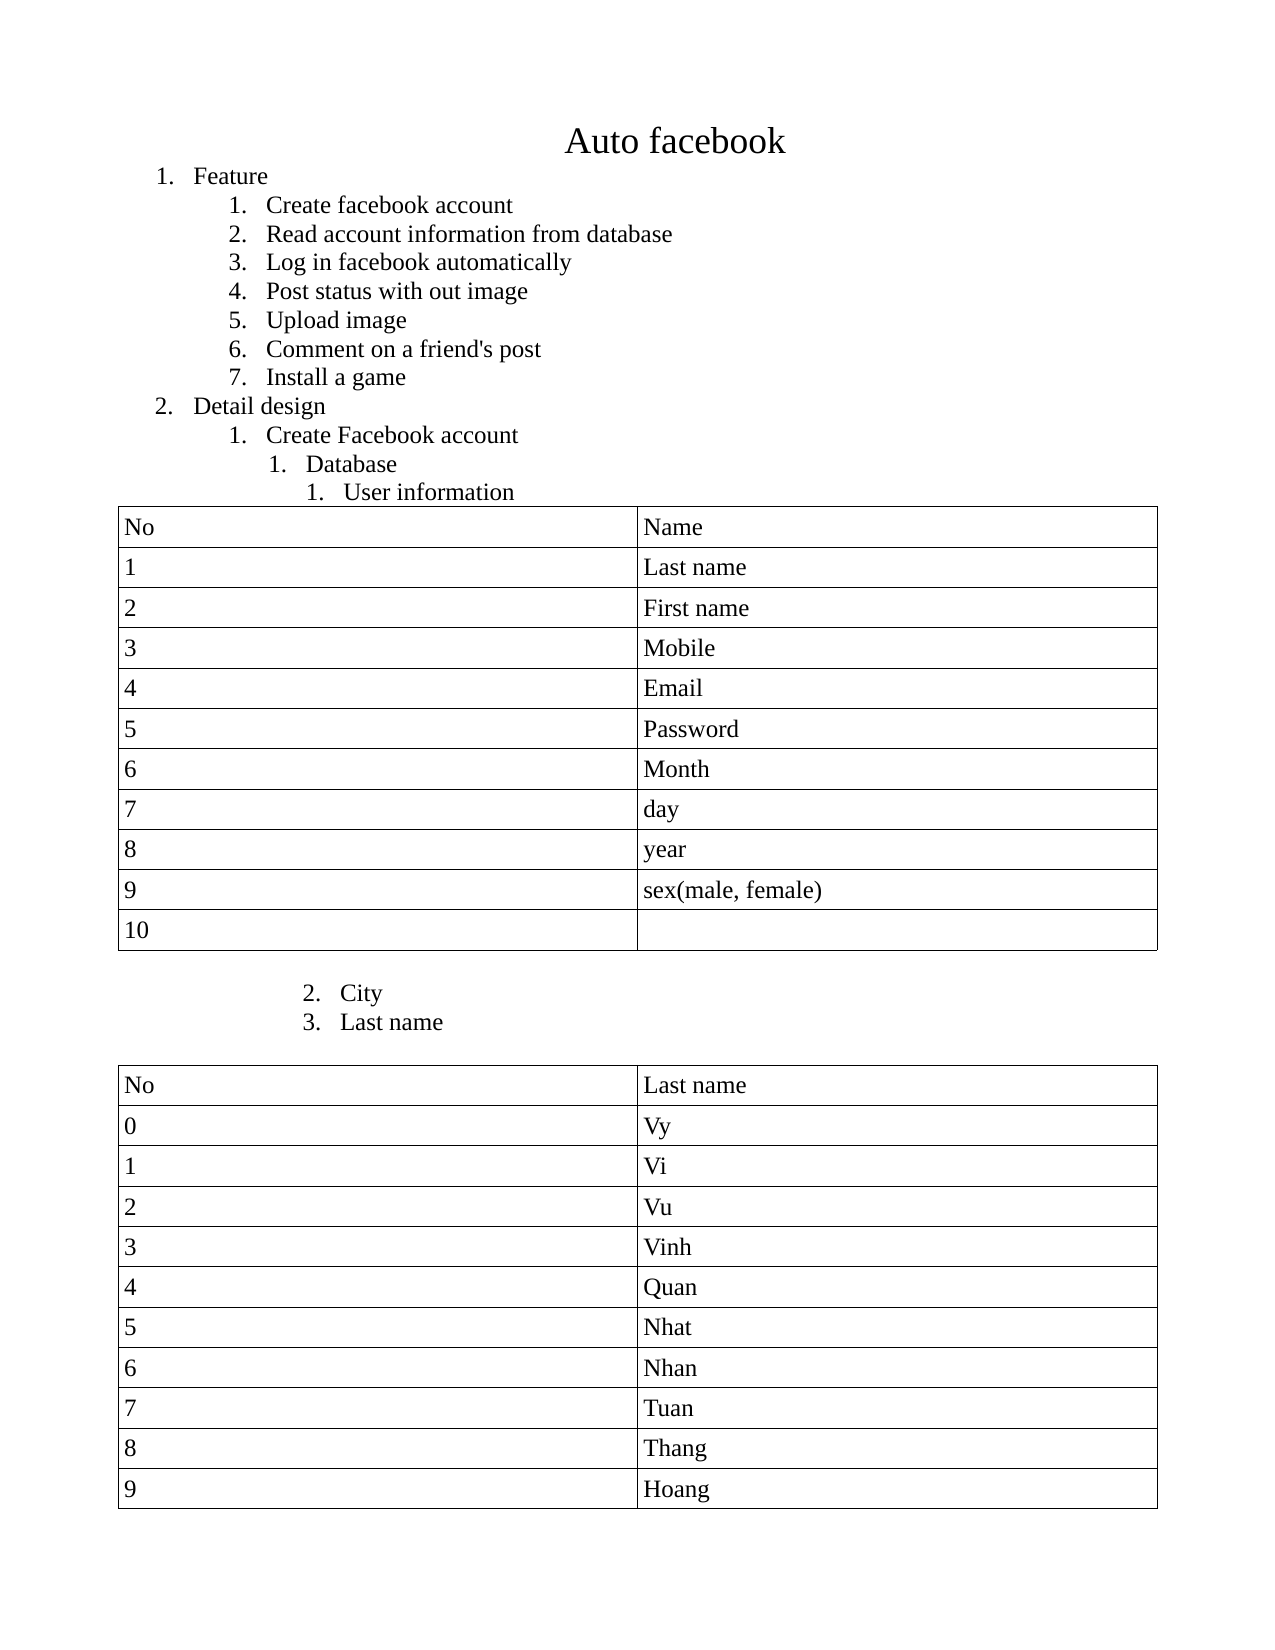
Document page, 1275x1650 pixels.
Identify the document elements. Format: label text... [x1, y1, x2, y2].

table_header No [119, 507, 637, 547]
list Install a game [228, 362, 1157, 391]
list Upload image [228, 305, 1157, 334]
list City [302, 978, 1157, 1007]
table_cell 9 [119, 1469, 637, 1508]
table_cell Nhan [638, 1348, 1157, 1387]
table_cell 6 [119, 749, 637, 788]
list Comment on a friend's post [228, 334, 1157, 362]
table_cell Vu [638, 1187, 1157, 1226]
table_cell Hoang [638, 1469, 1157, 1508]
table_cell 10 [119, 910, 637, 950]
table_cell year [638, 830, 1157, 869]
table_cell Month [638, 749, 1157, 788]
table_cell 7 [119, 790, 637, 829]
table_cell 2 [119, 1187, 637, 1226]
table_cell 8 [119, 830, 637, 869]
list Read account information from database [228, 219, 1157, 247]
table_header Name [638, 507, 1157, 547]
table_cell Vy [638, 1106, 1157, 1145]
table_cell 5 [119, 1308, 637, 1347]
table_cell 7 [119, 1388, 637, 1428]
table_cell 1 [119, 548, 637, 587]
list Auto facebook [156, 118, 1157, 161]
table_cell Last name [638, 548, 1157, 587]
table_cell Password [638, 709, 1157, 748]
list User information [306, 477, 1157, 506]
table_cell 5 [119, 709, 637, 748]
table_cell 8 [119, 1429, 637, 1468]
table_cell Tuan [638, 1388, 1157, 1428]
list Detail design [154, 391, 1157, 420]
table_header No [119, 1066, 637, 1105]
table_cell 2 [119, 588, 637, 627]
table_header Last name [638, 1066, 1157, 1105]
table_cell Vinh [638, 1227, 1157, 1266]
table_cell 3 [119, 628, 637, 667]
list Log in facebook automatically [228, 247, 1157, 276]
table_cell Nhat [638, 1308, 1157, 1347]
table_cell [638, 910, 1157, 950]
table_cell 1 [119, 1146, 637, 1186]
table_cell Quan [638, 1267, 1157, 1307]
list Last name [302, 1007, 1157, 1065]
list Feature [156, 161, 1157, 190]
table_cell 6 [119, 1348, 637, 1387]
table_cell 9 [119, 870, 637, 909]
table_cell First name [638, 588, 1157, 627]
table_cell 3 [119, 1227, 637, 1266]
table_cell Mobile [638, 628, 1157, 667]
list Create Facebook account [228, 420, 1157, 449]
table_cell 4 [119, 1267, 637, 1307]
table_cell Thang [638, 1429, 1157, 1468]
table_cell Email [638, 669, 1157, 708]
table_cell Vi [638, 1146, 1157, 1186]
table_cell 4 [119, 669, 637, 708]
list Database [268, 449, 1157, 477]
table_cell 0 [119, 1106, 637, 1145]
list Create facebook account [228, 190, 1157, 219]
table_cell sex(male, female) [638, 870, 1157, 909]
table_cell day [638, 790, 1157, 829]
list Post status with out image [228, 276, 1157, 305]
